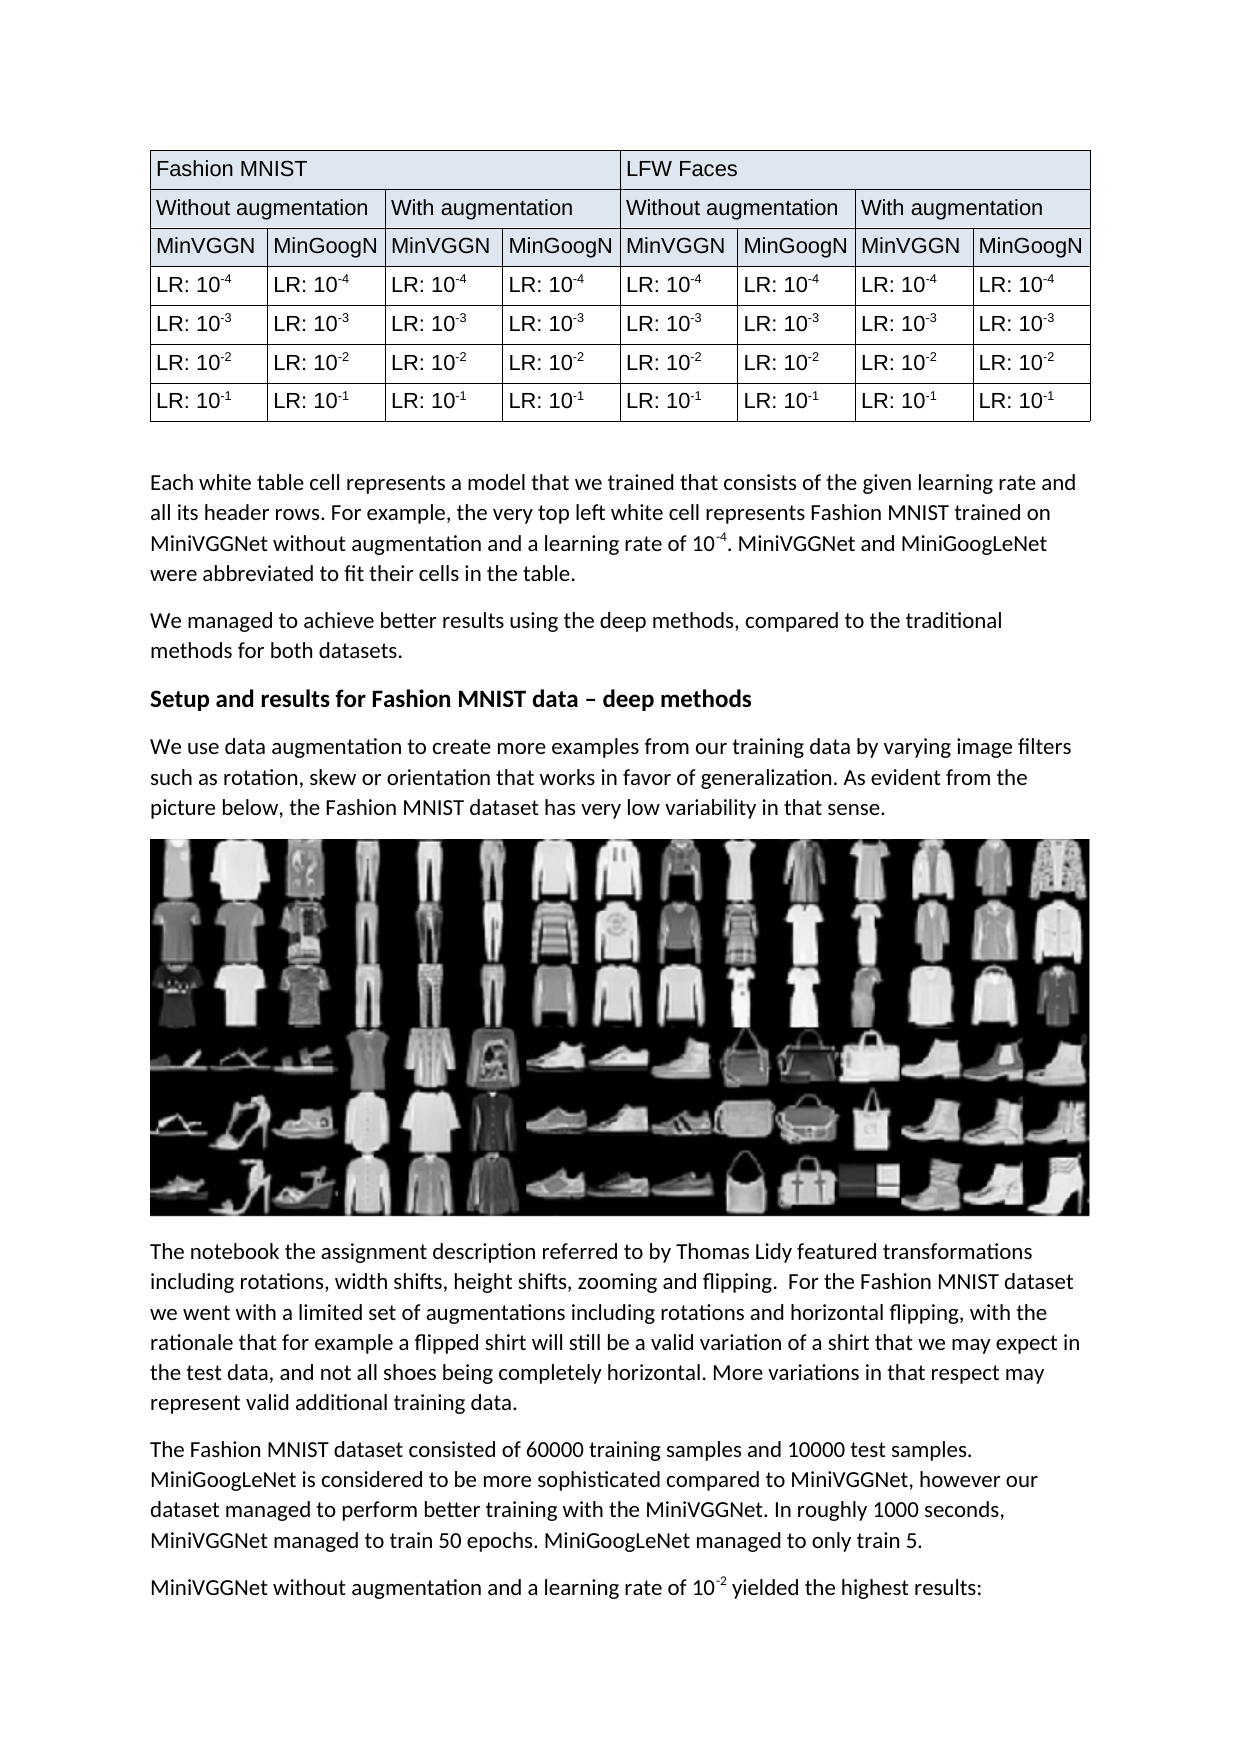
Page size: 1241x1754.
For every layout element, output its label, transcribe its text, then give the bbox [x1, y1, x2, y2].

table_cell LR: 10-3 [503, 306, 620, 344]
text We managed to achieve better results using the deep methods, compared to the traditional methods for both datasets. [150, 606, 1090, 664]
table_cell LR: 10-3 [151, 306, 267, 344]
table_cell LR: 10-4 [621, 267, 737, 305]
table_cell LR: 10-1 [268, 384, 385, 421]
table_cell LR: 10-4 [386, 267, 502, 305]
table_header Fashion MNIST [151, 151, 620, 189]
table_cell LR: 10-3 [386, 306, 502, 344]
table_cell LR: 10-1 [856, 384, 973, 421]
text Setup and results for Fashion MNIST data – deep methods [150, 683, 1090, 713]
text The notebook the assignment description referred to by Thomas Lidy featured transformations including rotations, width shifts, height shifts, zooming and flipping. For the Fashion MNIST dataset we went with a limited set of augmentations including rotations and horizontal flipping, with the rationale that for example a flipped shirt will still be a valid variation of a shirt that we may expect in the test data, and not all shoes being completely horizontal. More variations in that respect may represent valid additional training data. [150, 1237, 1090, 1416]
table_cell LR: 10-1 [738, 384, 855, 421]
table_cell LR: 10-2 [268, 345, 385, 382]
table_cell LR: 10-1 [151, 384, 267, 421]
table_cell LR: 10-3 [621, 306, 737, 344]
table_cell Without augmentation [621, 190, 855, 227]
text MiniVGGNet without augmentation and a learning rate of 10-2 yielded the highest results: [150, 1573, 1090, 1601]
table_cell LR: 10-1 [503, 384, 620, 421]
table_cell LR: 10-1 [386, 384, 502, 421]
table_cell MinGoogN [974, 229, 1090, 266]
table_cell MinGoogN [268, 229, 385, 266]
table_cell LR: 10-2 [151, 345, 267, 382]
table_cell LR: 10-3 [974, 306, 1090, 344]
table_cell MinGoogN [738, 229, 855, 266]
text Each white table cell represents a model that we trained that consists of the given learning rate and all its header rows. For example, the very top left white cell represents Fashion MNIST trained on MiniVGGNet without augmentation and a learning rate of 10-4. MiniVGGNet and MiniGoogLeNet were abbreviated to fit their cells in the table. [150, 468, 1090, 587]
table_cell LR: 10-1 [621, 384, 737, 421]
table_cell LR: 10-4 [151, 267, 267, 305]
table_cell LR: 10-2 [738, 345, 855, 382]
table_cell LR: 10-2 [503, 345, 620, 382]
table_cell LR: 10-1 [974, 384, 1090, 421]
table_cell LR: 10-2 [621, 345, 737, 382]
table_cell MinVGGN [621, 229, 737, 266]
table_cell MinVGGN [856, 229, 973, 266]
table_cell LR: 10-4 [738, 267, 855, 305]
picture [150, 839, 1091, 1219]
table_cell Without augmentation [151, 190, 385, 227]
table_cell MinGoogN [503, 229, 620, 266]
table_cell With augmentation [386, 190, 620, 227]
table_cell LR: 10-4 [268, 267, 385, 305]
table_cell LR: 10-4 [974, 267, 1090, 305]
table_cell LR: 10-3 [738, 306, 855, 344]
table_cell LR: 10-4 [856, 267, 973, 305]
table_cell With augmentation [856, 190, 1090, 227]
text We use data augmentation to create more examples from our training data by varying image filters such as rotation, skew or orientation that works in favor of generalization. As evident from the picture below, the Fashion MNIST dataset has very low variability in that sense. [150, 732, 1090, 821]
table_cell LR: 10-4 [503, 267, 620, 305]
table_header LFW Faces [621, 151, 1090, 189]
table_cell MinVGGN [151, 229, 267, 266]
table_cell LR: 10-3 [268, 306, 385, 344]
table_cell LR: 10-2 [856, 345, 973, 382]
table_cell MinVGGN [386, 229, 502, 266]
table_cell LR: 10-2 [386, 345, 502, 382]
table_cell LR: 10-3 [856, 306, 973, 344]
table_cell LR: 10-2 [974, 345, 1090, 382]
text The Fashion MNIST dataset consisted of 60000 training samples and 10000 test samples. MiniGoogLeNet is considered to be more sophisticated compared to MiniVGGNet, however our dataset managed to perform better training with the MiniVGGNet. In roughly 1000 seconds, MiniVGGNet managed to train 50 epochs. MiniGoogLeNet managed to only train 5. [150, 1435, 1090, 1554]
